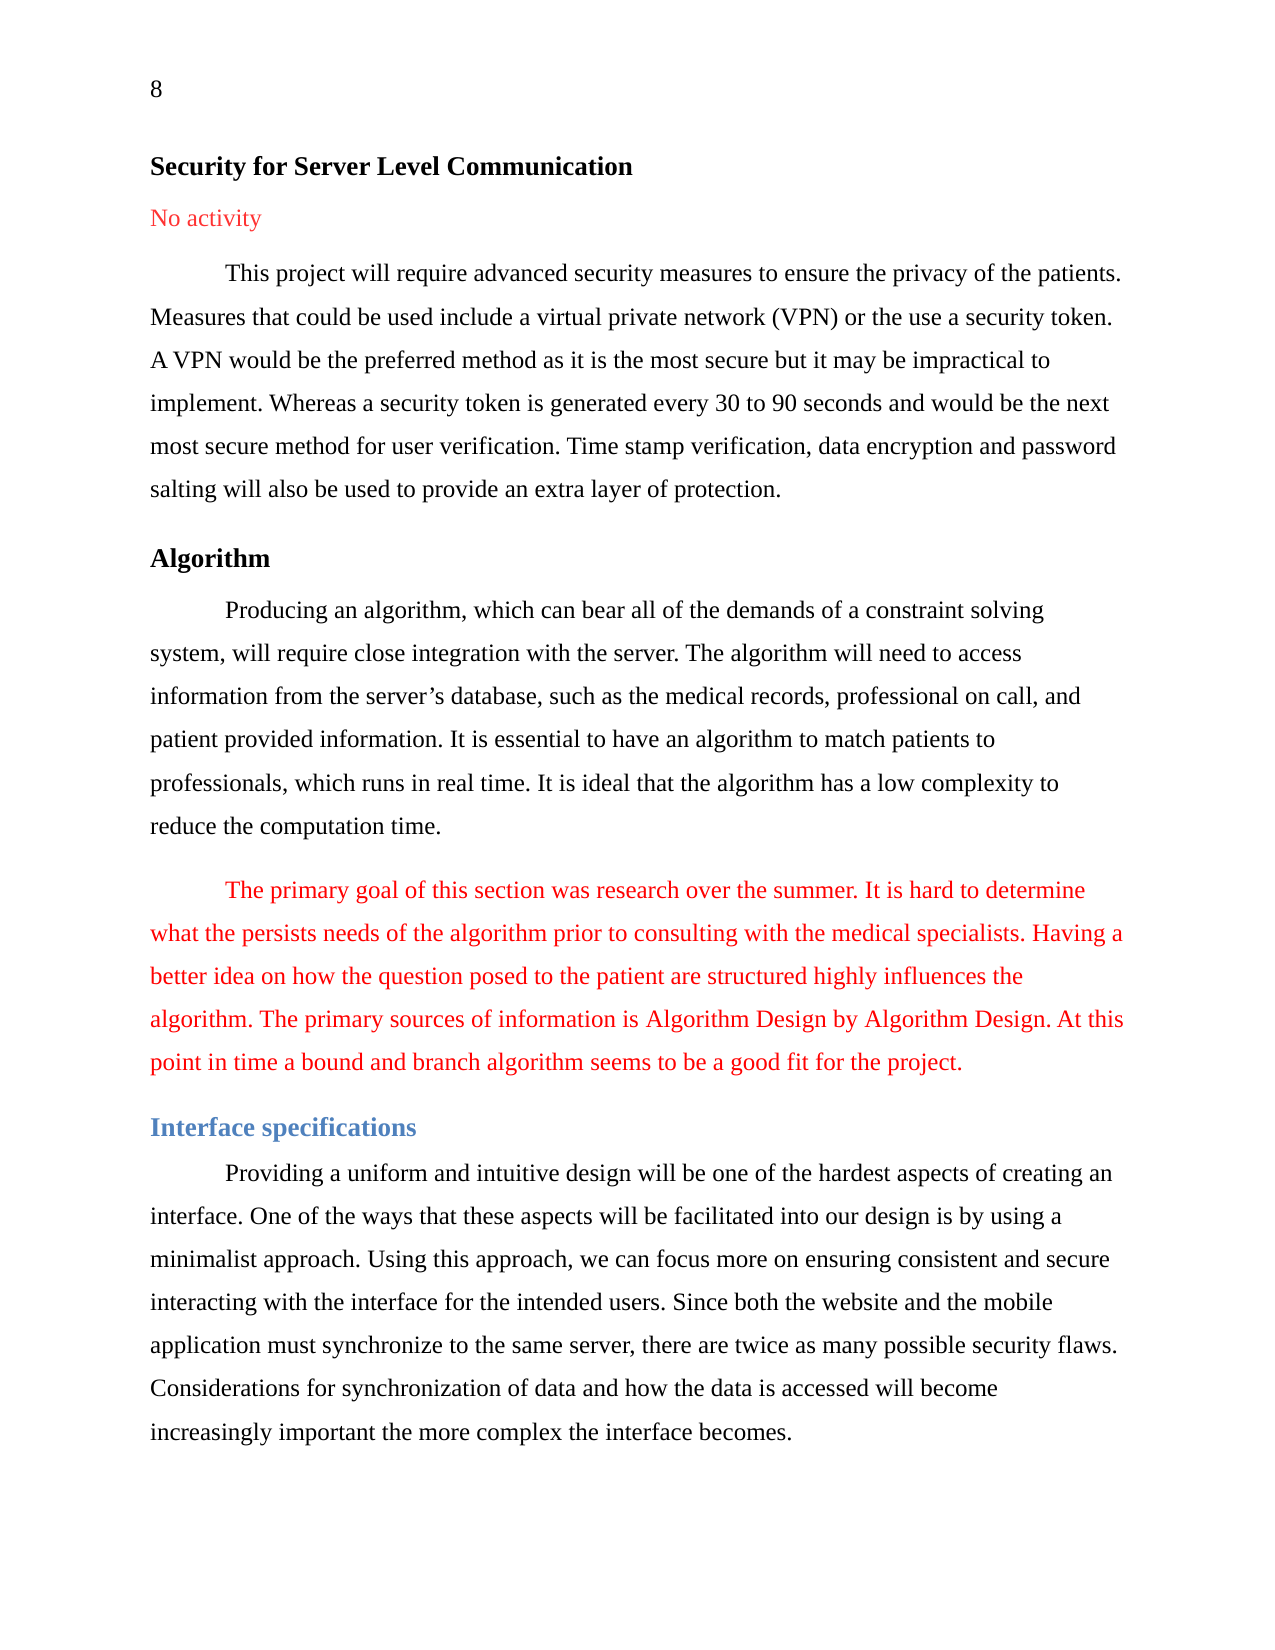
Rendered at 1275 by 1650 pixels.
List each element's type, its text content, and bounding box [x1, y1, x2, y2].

text This project will require advanced security measures to ensure the privacy of the patients. Measures that could be used include a virtual private network (VPN) or the use a security token. A VPN would be the preferred method as it is the most secure but it may be impractical to implement. Whereas a security token is generated every 30 to 90 seconds and would be the next most secure method for user verification. Time stamp verification, data encryption and password salting will also be used to provide an extra layer of protection. [150, 258, 1125, 503]
subtitle Interface specifications [150, 1111, 1125, 1142]
subtitle Algorithm [150, 542, 1125, 573]
text No activity [150, 203, 1125, 232]
text The primary goal of this section was research over the summer. It is hard to determine what the persists needs of the algorithm prior to consulting with the medical specialists. Having a better idea on how the question posed to the patient are structured highly influences the algorithm. The primary sources of information is Algorithm Design by Algorithm Design. At this point in time a bound and branch algorithm seems to be a good fit for the project. [150, 875, 1125, 1076]
text Providing a uniform and intuitive design will be one of the hardest aspects of creating an interface. One of the ways that these aspects will be facilitated into our design is by using a minimalist approach. Using this approach, we can focus more on ensuring consistent and secure interacting with the interface for the intended users. Since both the website and the mobile application must synchronize to the same server, there are twice as many possible security flaws. Considerations for synchronization of data and how the data is accessed will become increasingly important the more complex the interface becomes. [150, 1158, 1125, 1445]
subtitle Security for Server Level Communication [150, 150, 1125, 181]
text Producing an algorithm, which can bear all of the demands of a constraint solving system, will require close integration with the server. The algorithm will need to access information from the server’s database, such as the medical records, professional on call, and patient provided information. It is essential to have an algorithm to match patients to professionals, which runs in real time. It is ideal that the algorithm has a low complexity to reduce the computation time. [150, 595, 1125, 839]
